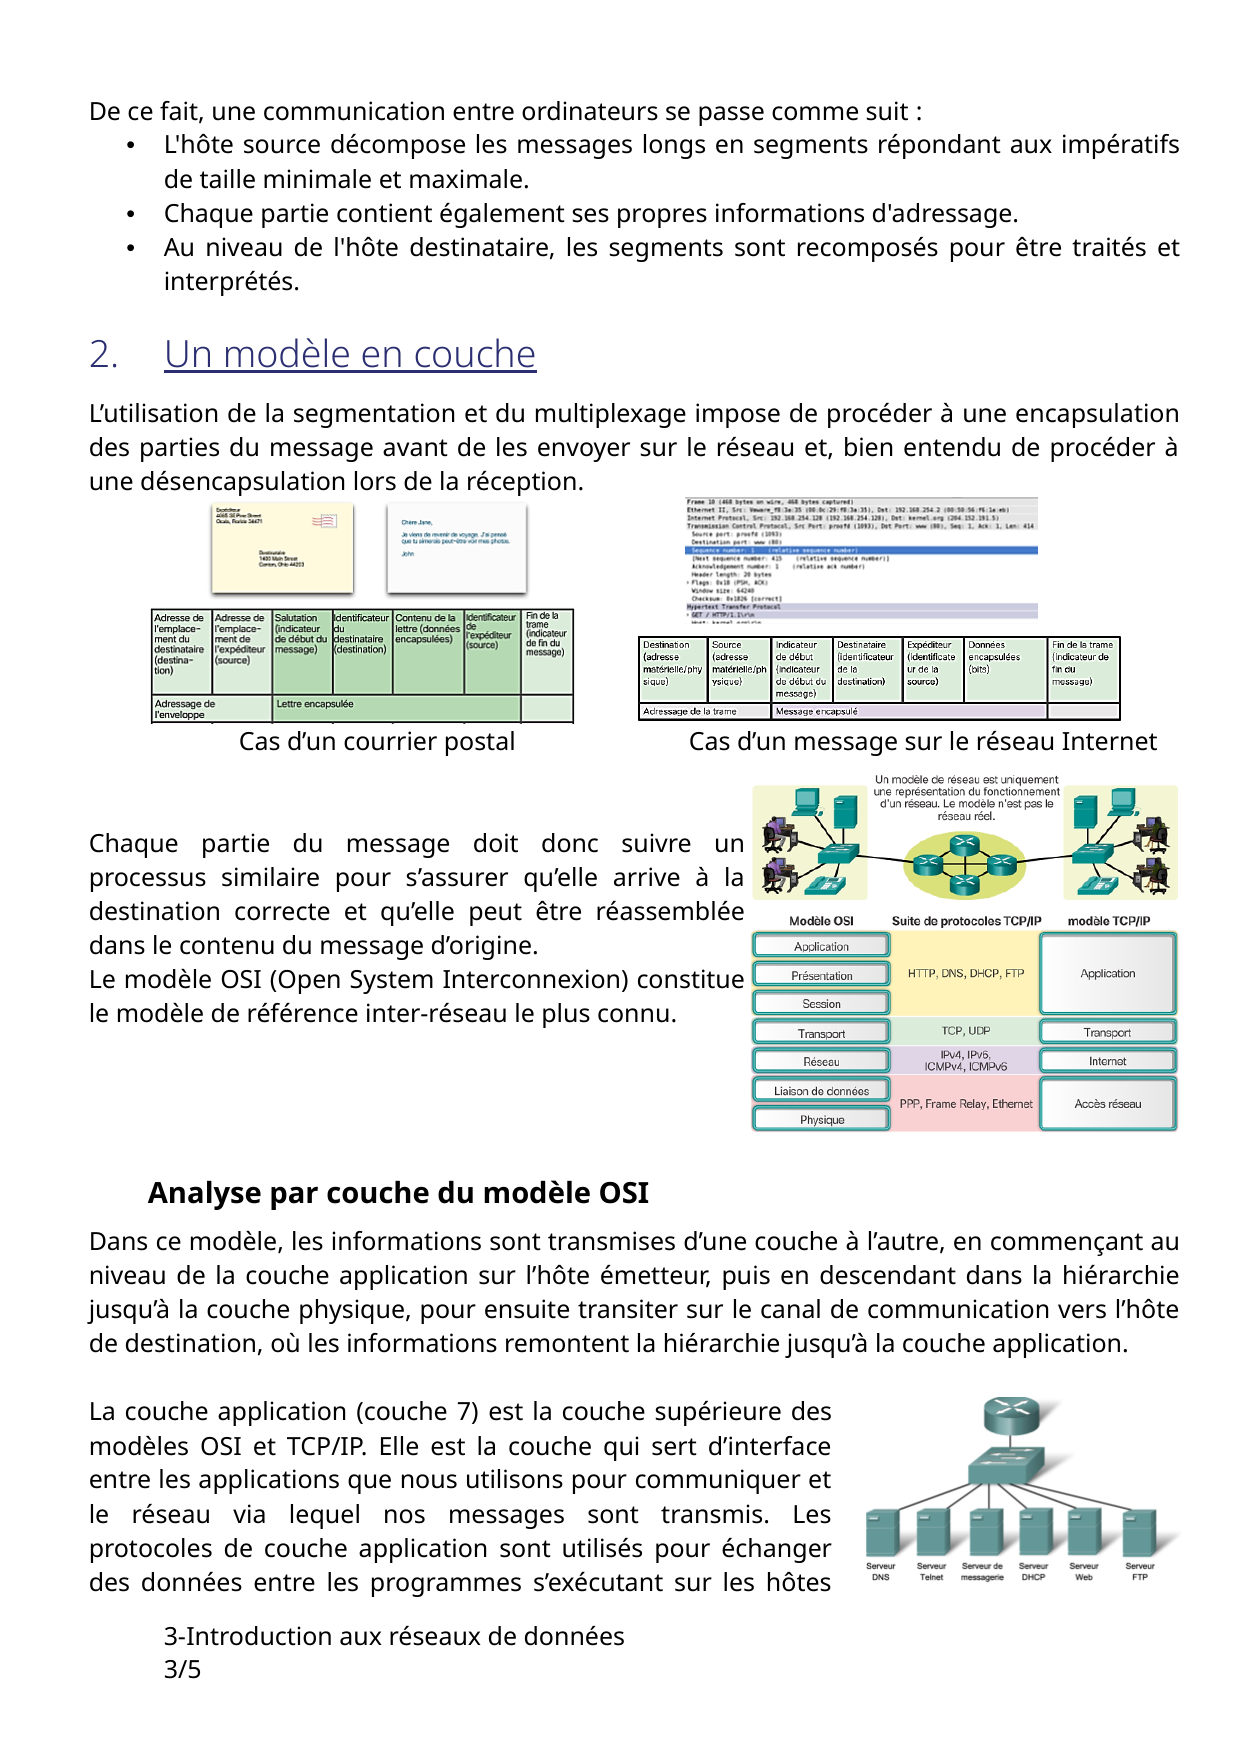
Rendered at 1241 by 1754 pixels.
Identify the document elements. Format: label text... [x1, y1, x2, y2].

list Chaque partie contient également ses propres informations d'adressage. [126, 195, 1181, 229]
text L’utilisation de la segmentation et du multiplexage impose de procéder à une encapsulation des parties du message avant de les envoyer sur le réseau et, bien entendu de procéder à une désencapsulation lors de la réception. [88, 396, 1181, 498]
text La couche application (couche 7) est la couche supérieure des modèles OSI et TCP/IP. Elle est la couche qui sert d’interface entre les applications que nous utilisons pour communiquer et le réseau via lequel nos messages sont transmis. Les protocoles de couche application sont utilisés pour échanger des données entre les programmes s’exécutant sur les hôtes [88, 1394, 1181, 1598]
picture [745, 770, 1182, 1133]
picture [145, 497, 580, 724]
list L'hôte source décompose les messages longs en segments répondant aux impératifs de taille minimale et maximale. [126, 127, 1181, 195]
text Chaque partie du message doit donc suivre un processus similaire pour s’assurer qu’elle arrive à la destination correcte et qu’elle peut être réassemblée dans le contenu du message d’origine. [88, 826, 745, 962]
text Le modèle OSI (Open System Interconnexion) constitue le modèle de référence inter-réseau le plus connu. [88, 962, 745, 1030]
subtitle Analyse par couche du modèle OSI [148, 1172, 1181, 1212]
list Au niveau de l'hôte destinataire, les segments sont recomposés pour être traités et interprétés. [126, 229, 1181, 297]
picture [851, 1397, 1188, 1591]
text Cas d’un courrier postal Cas d’un message sur le réseau Internet [88, 723, 1181, 758]
picture [633, 631, 1125, 724]
subtitle Un modèle en couche [88, 327, 1181, 378]
picture [685, 497, 1038, 624]
text Dans ce modèle, les informations sont transmises d’une couche à l’autre, en commençant au niveau de la couche application sur l’hôte émetteur, puis en descendant dans la hiérarchie jusqu’à la couche physique, pour ensuite transiter sur le canal de communication vers l’hôte de destination, où les informations remontent la hiérarchie jusqu’à la couche application. [88, 1224, 1181, 1360]
text De ce fait, une communication entre ordinateurs se passe comme suit : [88, 93, 1181, 127]
